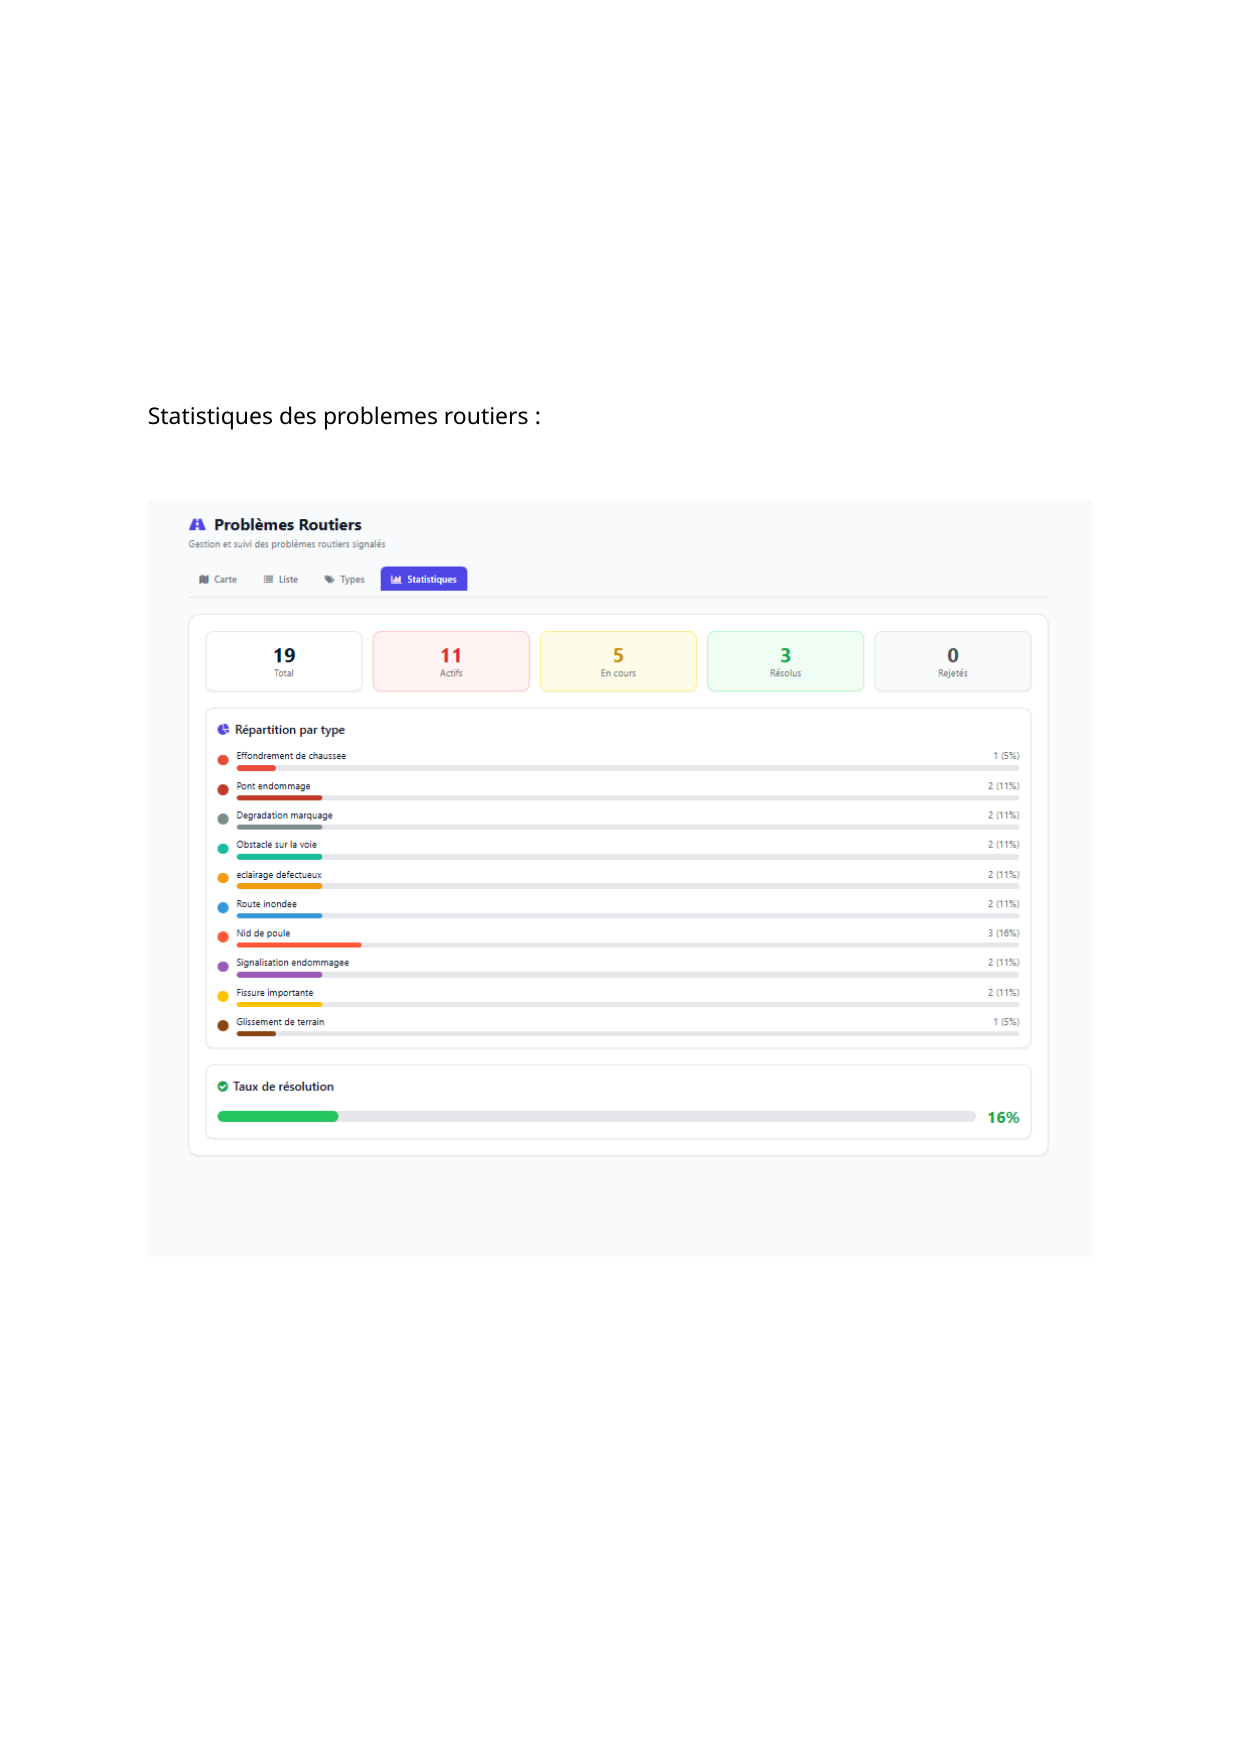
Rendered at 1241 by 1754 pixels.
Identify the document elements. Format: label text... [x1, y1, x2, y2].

picture [147, 500, 1093, 1257]
text Statistiques des problemes routiers : [148, 400, 1093, 431]
